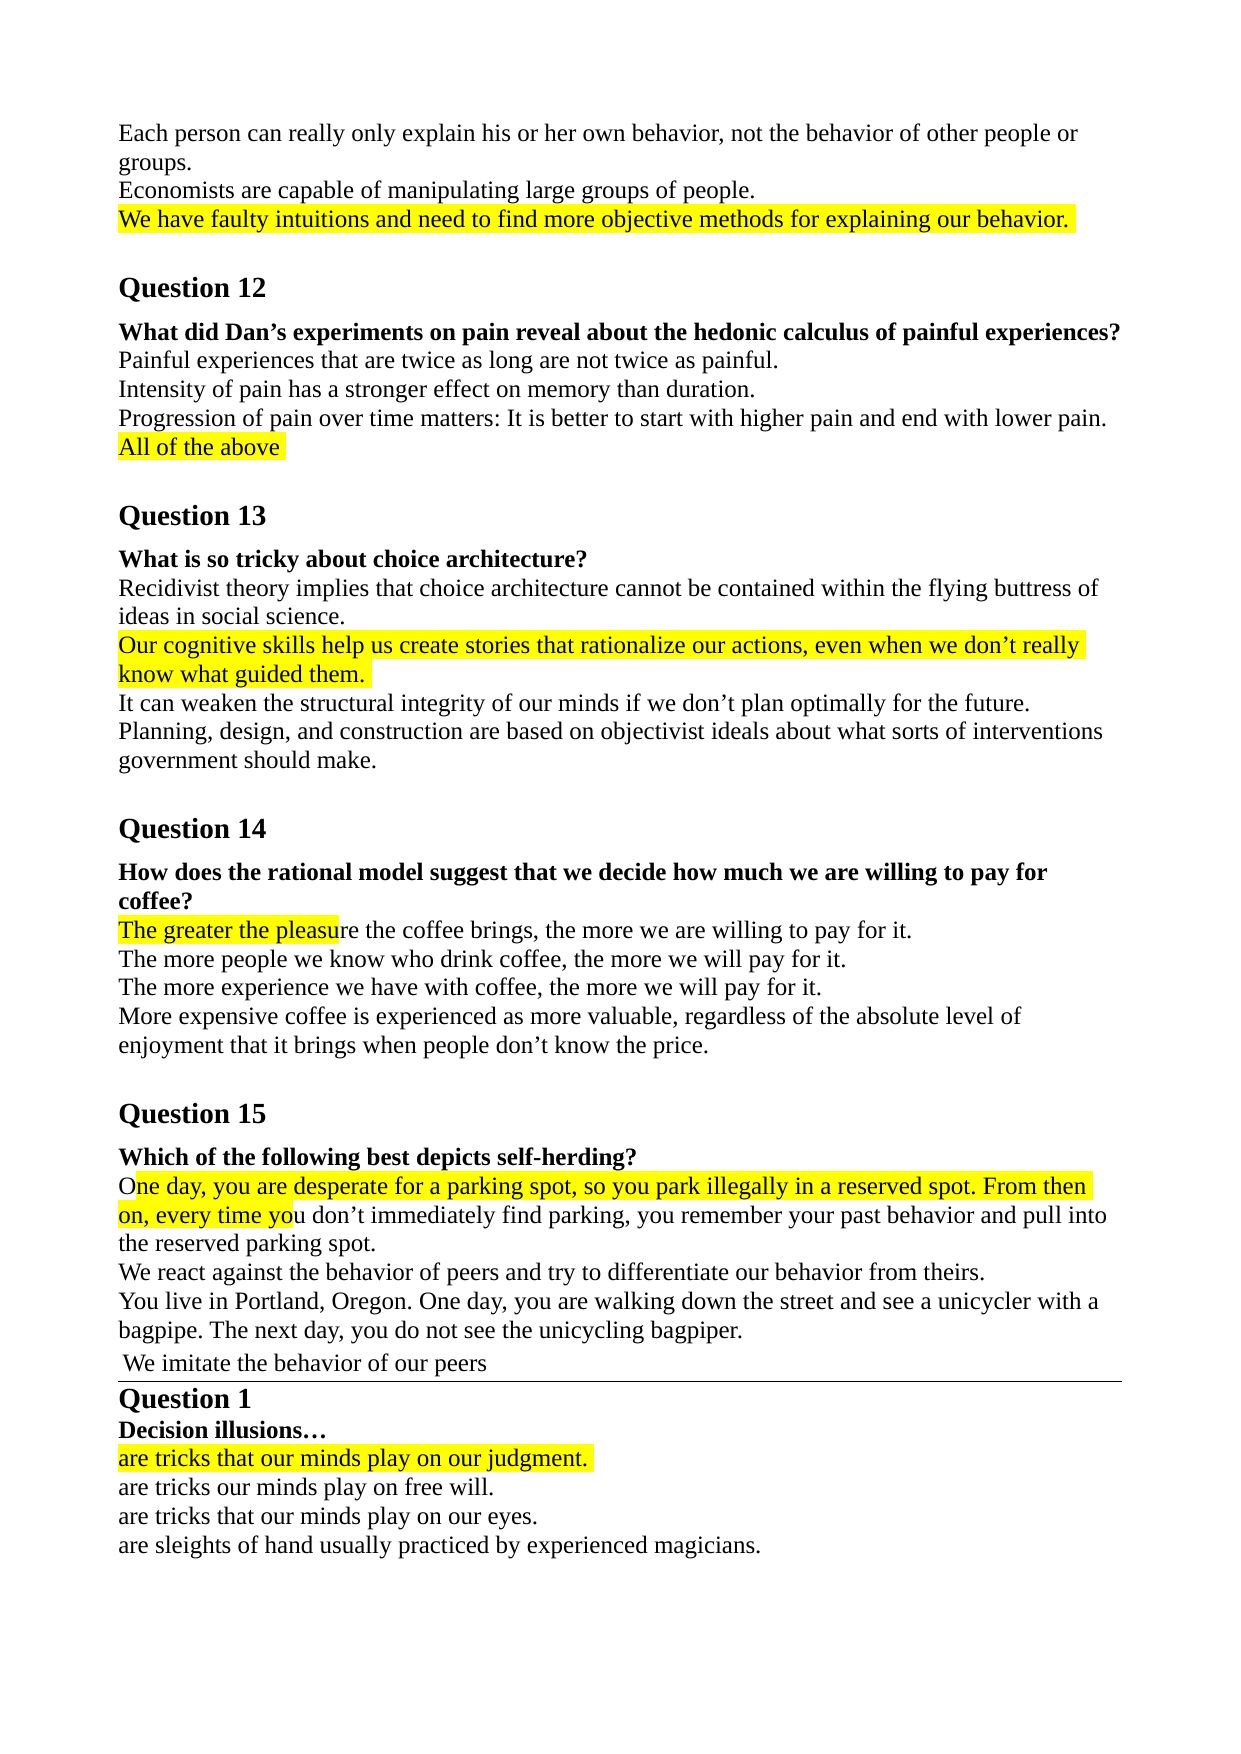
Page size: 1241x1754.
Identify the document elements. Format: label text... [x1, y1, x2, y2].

text We imitate the behavior of our peers [118, 1343, 1122, 1381]
text Our cognitive skills help us create stories that rationalize our actions, even when we don’t really know what guided them. [118, 630, 1122, 688]
text How does the rational model suggest that we decide how much we are willing to pay for coffee? [118, 857, 1122, 915]
text It can weaken the structural integrity of our minds if we don’t plan optimally for the future. [118, 688, 1122, 716]
text Which of the following best depicts self-herding? [118, 1142, 1122, 1171]
text What is so tricky about choice architecture? [118, 544, 1122, 573]
subtitle Question 13 [118, 498, 1122, 531]
text The greater the pleasure the coffee brings, the more we are willing to pay for it. [118, 915, 1122, 944]
text The more people we know who drink coffee, the more we will pay for it. [118, 944, 1122, 972]
text We have faulty intuitions and need to find more objective methods for explaining our behavior. [118, 204, 1122, 233]
text We react against the behavior of peers and try to differentiate our behavior from theirs. [118, 1257, 1122, 1286]
text Recidivist theory implies that choice architecture cannot be contained within the flying buttress of ideas in social science. [118, 573, 1122, 630]
text Planning, design, and construction are based on objectivist ideals about what sorts of interventions government should make. [118, 716, 1122, 774]
text are tricks that our minds play on our eyes. [118, 1501, 1122, 1530]
subtitle Question 14 [118, 811, 1122, 845]
text Decision illusions… [118, 1415, 1122, 1443]
text are tricks our minds play on free will. [118, 1472, 1122, 1501]
text All of the above [118, 432, 1122, 460]
text Each person can really only explain his or her own behavior, not the behavior of other people or groups. [118, 118, 1122, 176]
text The more experience we have with coffee, the more we will pay for it. [118, 972, 1122, 1001]
text are tricks that our minds play on our judgment. [118, 1443, 1122, 1472]
text Economists are capable of manipulating large groups of people. [118, 176, 1122, 204]
text Painful experiences that are twice as long are not twice as painful. [118, 345, 1122, 374]
subtitle Question 1 [118, 1382, 1122, 1415]
text One day, you are desperate for a parking spot, so you park illegally in a reserved spot. From then on, every time you don’t immediately find parking, you remember your past behavior and pull into the reserved parking spot. [118, 1171, 1122, 1257]
text More expensive coffee is experienced as more valuable, regardless of the absolute level of enjoyment that it brings when people don’t know the price. [118, 1001, 1122, 1059]
text You live in Portland, Oregon. One day, you are walking down the street and see a unicycler with a bagpipe. The next day, you do not see the unicycling bagpiper. [118, 1286, 1122, 1343]
subtitle Question 15 [118, 1096, 1122, 1130]
text Progression of pain over time matters: It is better to start with higher pain and end with lower pain. [118, 403, 1122, 432]
subtitle Question 12 [118, 271, 1122, 304]
text Intensity of pain has a stronger effect on memory than duration. [118, 374, 1122, 403]
text What did Dan’s experiments on pain reveal about the hedonic calculus of painful experiences? [118, 317, 1122, 345]
text are sleights of hand usually practiced by experienced magicians. [118, 1530, 1122, 1558]
